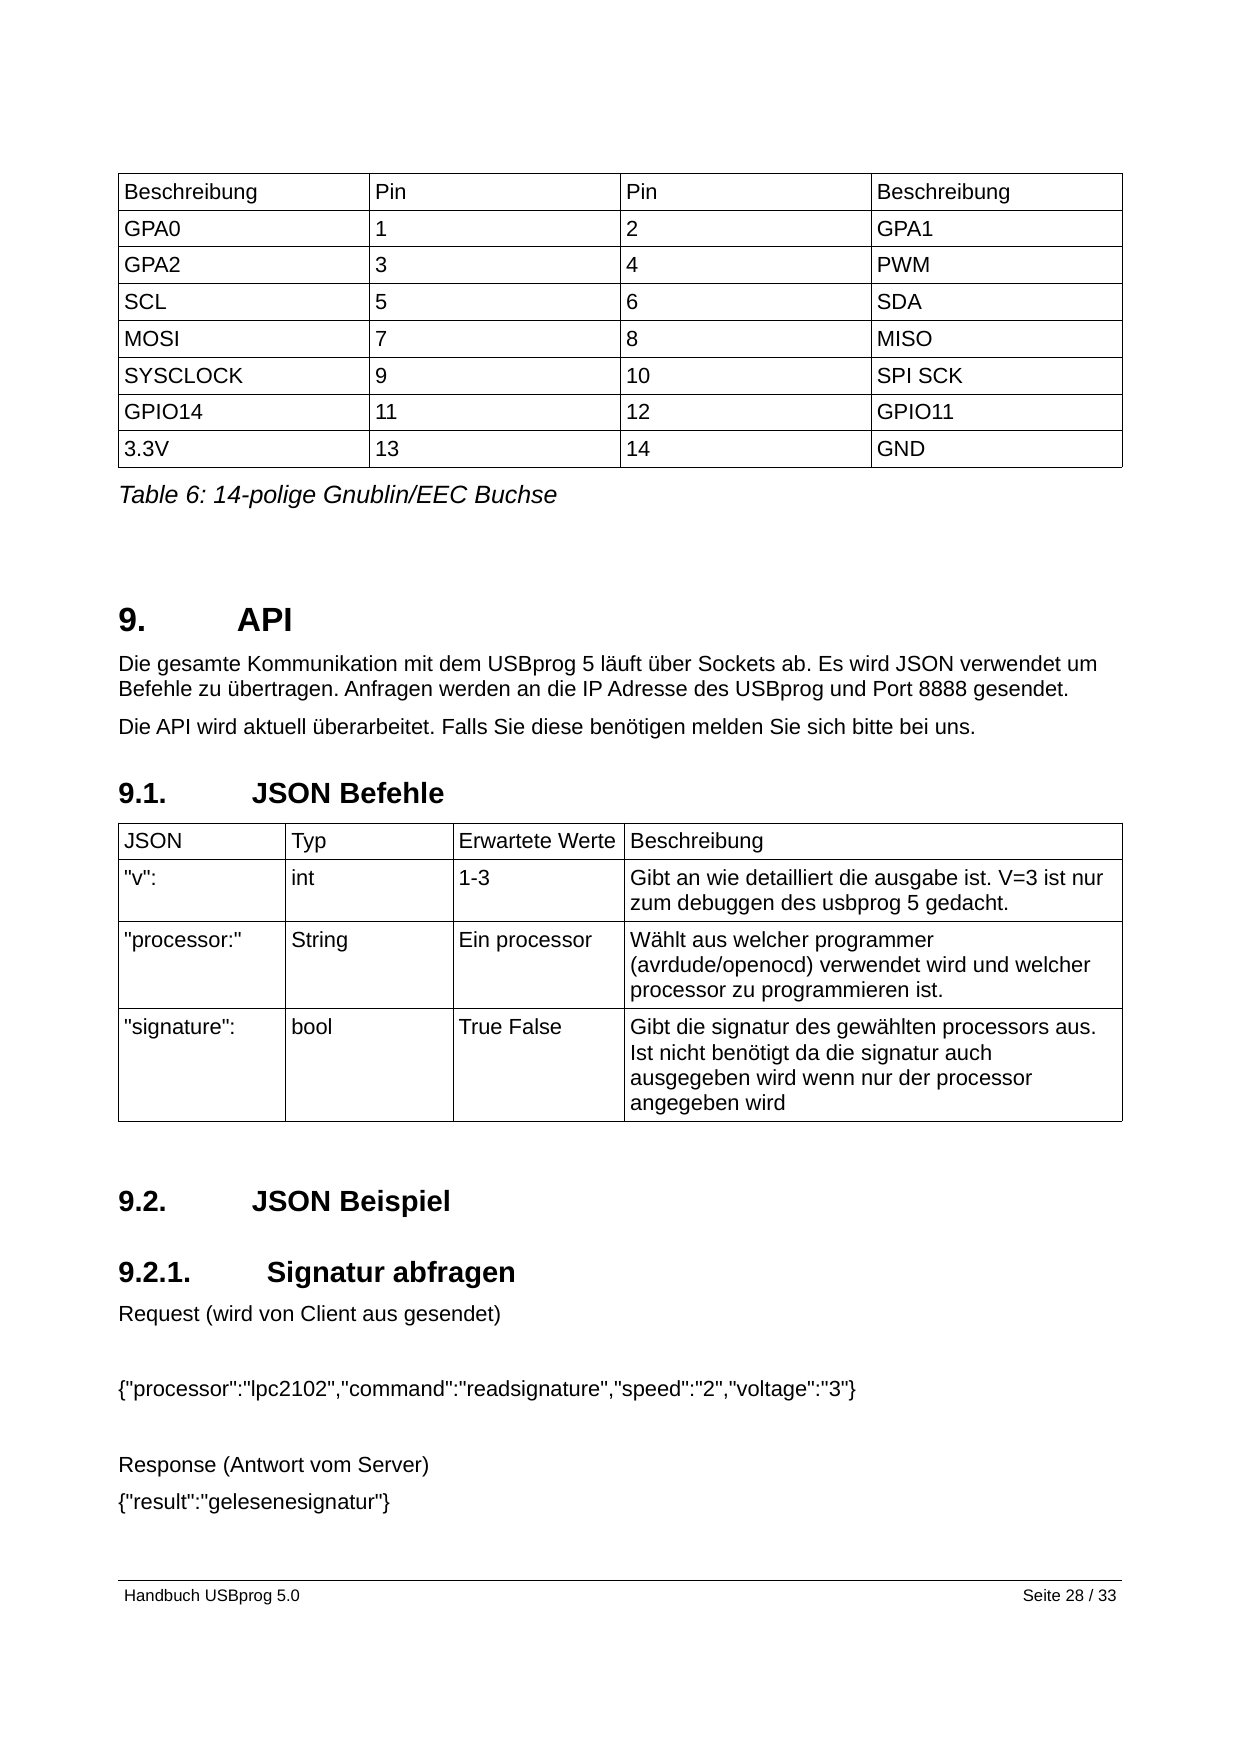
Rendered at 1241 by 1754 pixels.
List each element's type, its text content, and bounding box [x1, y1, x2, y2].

table_cell MOSI [119, 321, 369, 357]
table_cell SDA [872, 284, 1122, 320]
table_header JSON [119, 824, 285, 859]
table_cell 11 [370, 395, 620, 430]
table_cell MISO [872, 321, 1122, 357]
table_header Erwartete Werte [454, 824, 624, 859]
table_cell 5 [370, 284, 620, 320]
text {"result":"gelesenesignatur"} [118, 1489, 1122, 1514]
subtitle JSON Beispiel [118, 1183, 1122, 1217]
table_cell "signature": [119, 1009, 285, 1121]
table_cell 1-3 [454, 860, 624, 921]
table_cell 8 [621, 321, 871, 357]
table_cell 6 [621, 284, 871, 320]
table_cell SPI SCK [872, 358, 1122, 393]
subtitle API [118, 599, 1122, 638]
table_header Pin [370, 174, 620, 209]
table_cell 12 [621, 395, 871, 430]
table_header Typ [286, 824, 453, 859]
table_cell GPA2 [119, 247, 369, 283]
table_cell Ein processor [454, 922, 624, 1008]
table_cell 13 [370, 431, 620, 467]
table_cell 3.3V [119, 431, 369, 467]
subtitle JSON Befehle [118, 776, 1122, 810]
table_cell GPA0 [119, 211, 369, 246]
table_cell 1 [370, 211, 620, 246]
table_cell 9 [370, 358, 620, 393]
text Die API wird aktuell überarbeitet. Falls Sie diese benötigen melden Sie sich bitte bei uns. [118, 714, 1122, 739]
table_header Pin [621, 174, 871, 209]
table_cell 4 [621, 247, 871, 283]
table_cell True False [454, 1009, 624, 1121]
table_cell String [286, 922, 453, 1008]
table_cell Gibt die signatur des gewählten processors aus. Ist nicht benötigt da die signatur auch ausgegeben wird wenn nur der processor angegeben wird [625, 1009, 1122, 1121]
table_header Beschreibung [872, 174, 1122, 209]
table_cell GPA1 [872, 211, 1122, 246]
table_cell int [286, 860, 453, 921]
table_cell Gibt an wie detailliert die ausgabe ist. V=3 ist nur zum debuggen des usbprog 5 gedacht. [625, 860, 1122, 921]
table_cell SYSCLOCK [119, 358, 369, 393]
text Table 6: 14-polige Gnublin/EEC Buchse [118, 479, 1122, 508]
table_cell GPIO14 [119, 395, 369, 430]
table_cell PWM [872, 247, 1122, 283]
table_cell bool [286, 1009, 453, 1121]
text Response (Antwort vom Server) [118, 1451, 1122, 1477]
table_cell GPIO11 [872, 395, 1122, 430]
table_cell Wählt aus welcher programmer (avrdude/openocd) verwendet wird und welcher processor zu programmieren ist. [625, 922, 1122, 1008]
text Die gesamte Kommunikation mit dem USBprog 5 läuft über Sockets ab. Es wird JSON verwendet um Befehle zu übertragen. Anfragen werden an die IP Adresse des USBprog und Port 8888 gesendet. [118, 651, 1122, 701]
table_cell "processor:" [119, 922, 285, 1008]
table_cell 7 [370, 321, 620, 357]
subtitle Signatur abfragen [118, 1254, 1122, 1288]
text Request (wird von Client aus gesendet) [118, 1301, 1122, 1326]
text {"processor":"lpc2102","command":"readsignature","speed":"2","voltage":"3"} [118, 1376, 1122, 1401]
table_cell 3 [370, 247, 620, 283]
table_cell GND [872, 431, 1122, 467]
table_cell 10 [621, 358, 871, 393]
table_cell 14 [621, 431, 871, 467]
table_header Beschreibung [119, 174, 369, 209]
table_cell 2 [621, 211, 871, 246]
table_header Beschreibung [625, 824, 1122, 859]
table_cell SCL [119, 284, 369, 320]
table_cell "v": [119, 860, 285, 921]
